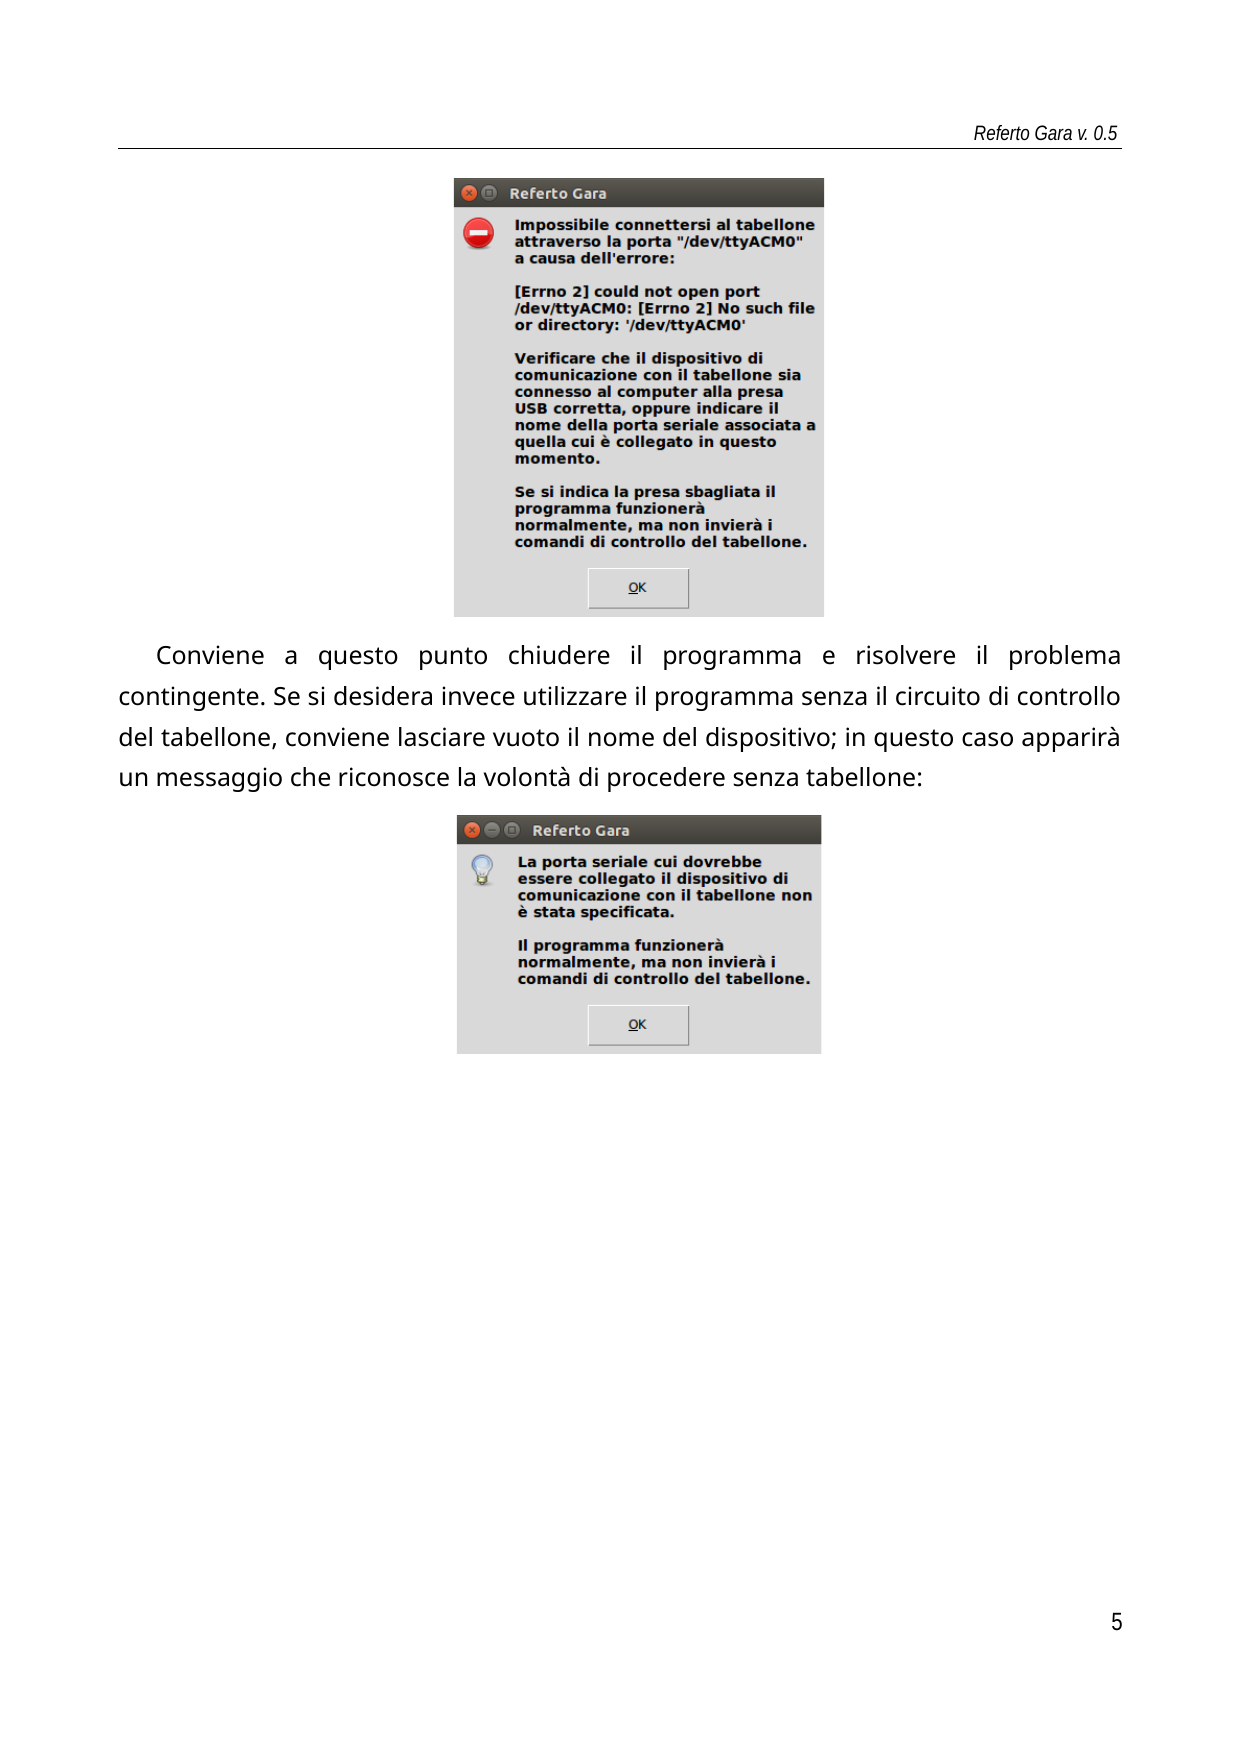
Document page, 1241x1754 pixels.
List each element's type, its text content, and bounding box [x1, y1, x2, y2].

text Conviene a questo punto chiudere il programma e risolvere il problema contingente. Se si desidera invece utilizzare il programma senza il circuito di controllo del tabellone, conviene lasciare vuoto il nome del dispositivo; in questo caso apparirà un messaggio che riconosce la volontà di procedere senza tabellone: [118, 638, 1122, 794]
picture [456, 815, 822, 1054]
picture [453, 178, 825, 617]
